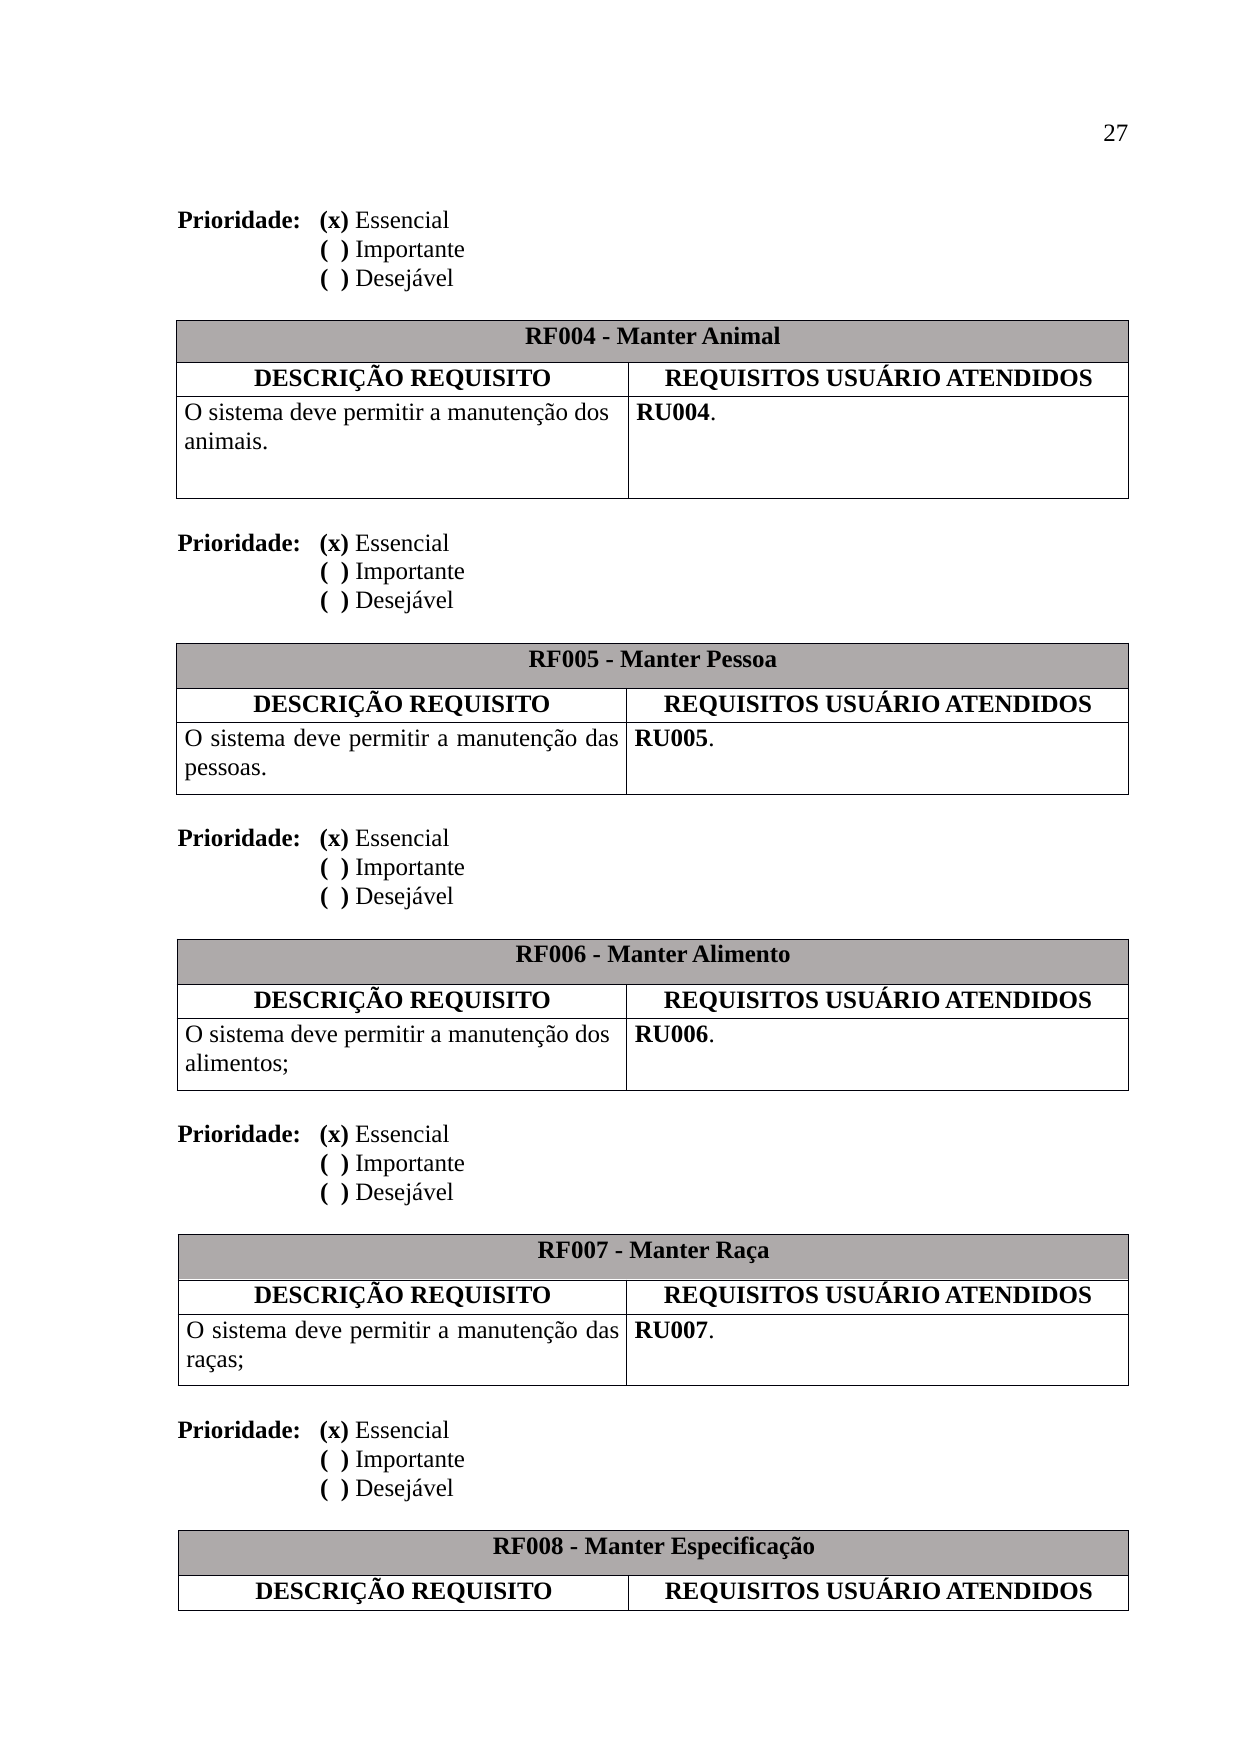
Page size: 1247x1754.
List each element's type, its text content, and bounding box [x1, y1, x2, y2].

table_cell O sistema deve permitir a manutenção dos alimentos; [178, 1019, 626, 1089]
table_cell O sistema deve permitir a manutenção das raças; [179, 1315, 626, 1385]
table_cell REQUISITOS USUÁRIO ATENDIDOS [627, 985, 1128, 1018]
text ( ) Importante [177, 852, 1128, 881]
text ( ) Desejável [215, 881, 1128, 910]
table_cell RU007. [627, 1315, 1128, 1385]
table_cell RU004. [629, 397, 1128, 498]
table_header RF007 - Manter Raça [179, 1235, 1128, 1279]
table_cell RU005. [627, 723, 1128, 794]
table_cell DESCRIÇÃO REQUISITO [179, 1281, 626, 1314]
text Prioridade: (x) Essencial [177, 1119, 1128, 1148]
text Prioridade: (x) Essencial [177, 205, 1128, 234]
table_cell O sistema deve permitir a manutenção dos animais. [177, 397, 628, 498]
table_cell DESCRIÇÃO REQUISITO [177, 363, 628, 396]
text ( ) Importante [177, 556, 1128, 585]
table_header RF008 - Manter Especificação [179, 1531, 1128, 1575]
table_cell DESCRIÇÃO REQUISITO [178, 985, 626, 1018]
text ( ) Desejável [215, 1177, 1128, 1206]
text Prioridade: (x) Essencial [177, 1415, 1128, 1444]
text ( ) Importante [177, 1444, 1128, 1473]
table_cell DESCRIÇÃO REQUISITO [177, 689, 626, 722]
text ( ) Desejável [215, 585, 1128, 614]
table_cell REQUISITOS USUÁRIO ATENDIDOS [629, 1576, 1128, 1610]
text ( ) Importante [177, 234, 1128, 263]
text ( ) Importante [177, 1148, 1128, 1177]
text ( ) Desejável [215, 263, 1128, 291]
text Prioridade: (x) Essencial [177, 528, 1128, 556]
table_cell RU006. [627, 1019, 1128, 1089]
table_header RF004 - Manter Animal [177, 321, 1128, 362]
table_cell REQUISITOS USUÁRIO ATENDIDOS [629, 363, 1128, 396]
text Prioridade: (x) Essencial [177, 823, 1128, 852]
table_cell REQUISITOS USUÁRIO ATENDIDOS [627, 689, 1128, 722]
text ( ) Desejável [215, 1473, 1128, 1501]
table_header RF005 - Manter Pessoa [177, 644, 1128, 688]
table_cell REQUISITOS USUÁRIO ATENDIDOS [627, 1281, 1128, 1314]
table_cell O sistema deve permitir a manutenção das pessoas. [177, 723, 626, 794]
table_cell DESCRIÇÃO REQUISITO [179, 1576, 628, 1610]
table_header RF006 - Manter Alimento [178, 940, 1128, 984]
